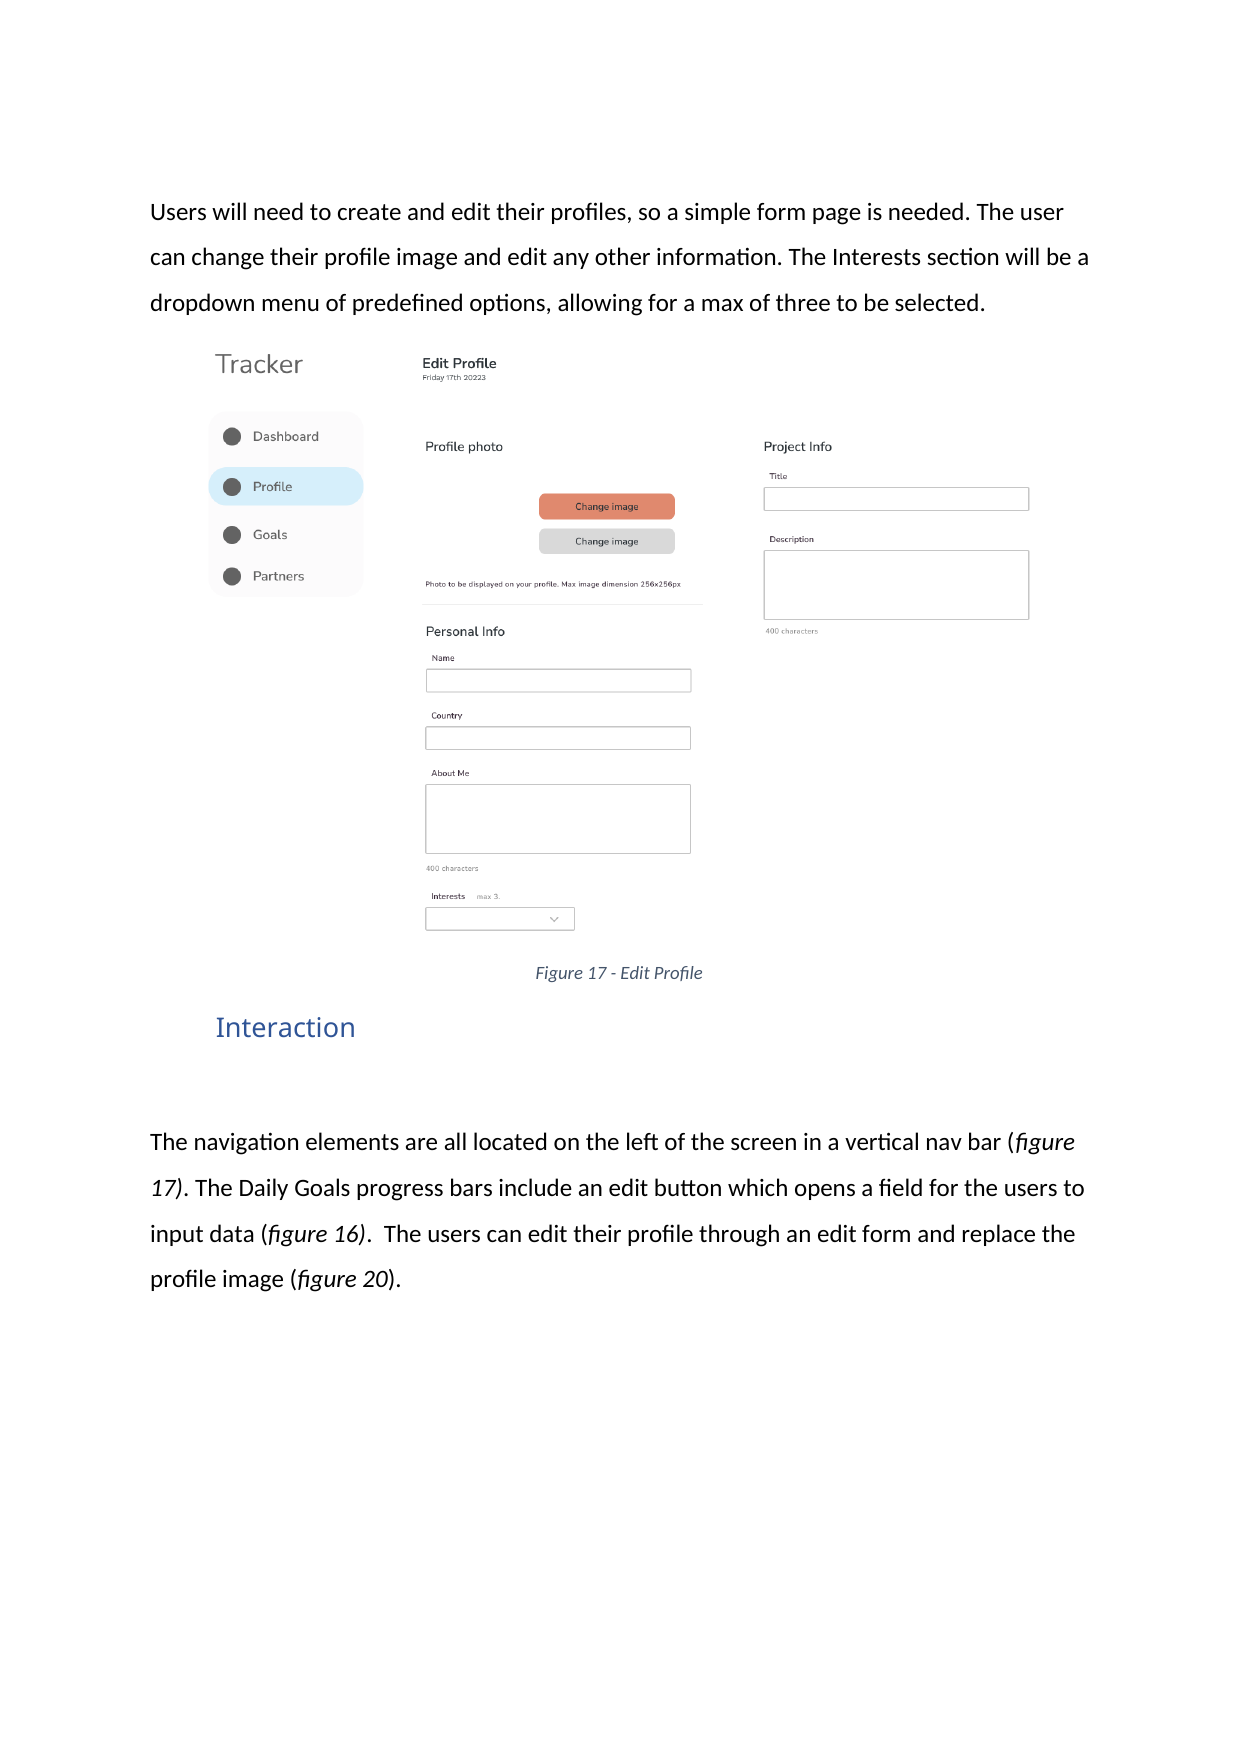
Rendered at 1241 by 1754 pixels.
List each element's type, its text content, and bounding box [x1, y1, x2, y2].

text The navigation elements are all located on the left of the screen in a vertical nav bar (figure 17). The Daily Goals progress bars include an edit button which opens a field for the users to input data (figure 16). The users can edit their profile through an edit form and replace the profile image (figure 20). [150, 1126, 1090, 1294]
subtitle Interaction [216, 1009, 1090, 1046]
text Users will need to create and edit their profiles, so a simple form page is needed. The user can change their profile image and edit any other information. The Interests section will be a dropdown menu of predefined options, allowing for a max of three to be selected. [150, 196, 1090, 318]
text Figure 17 - Edit Profile [150, 961, 1090, 984]
